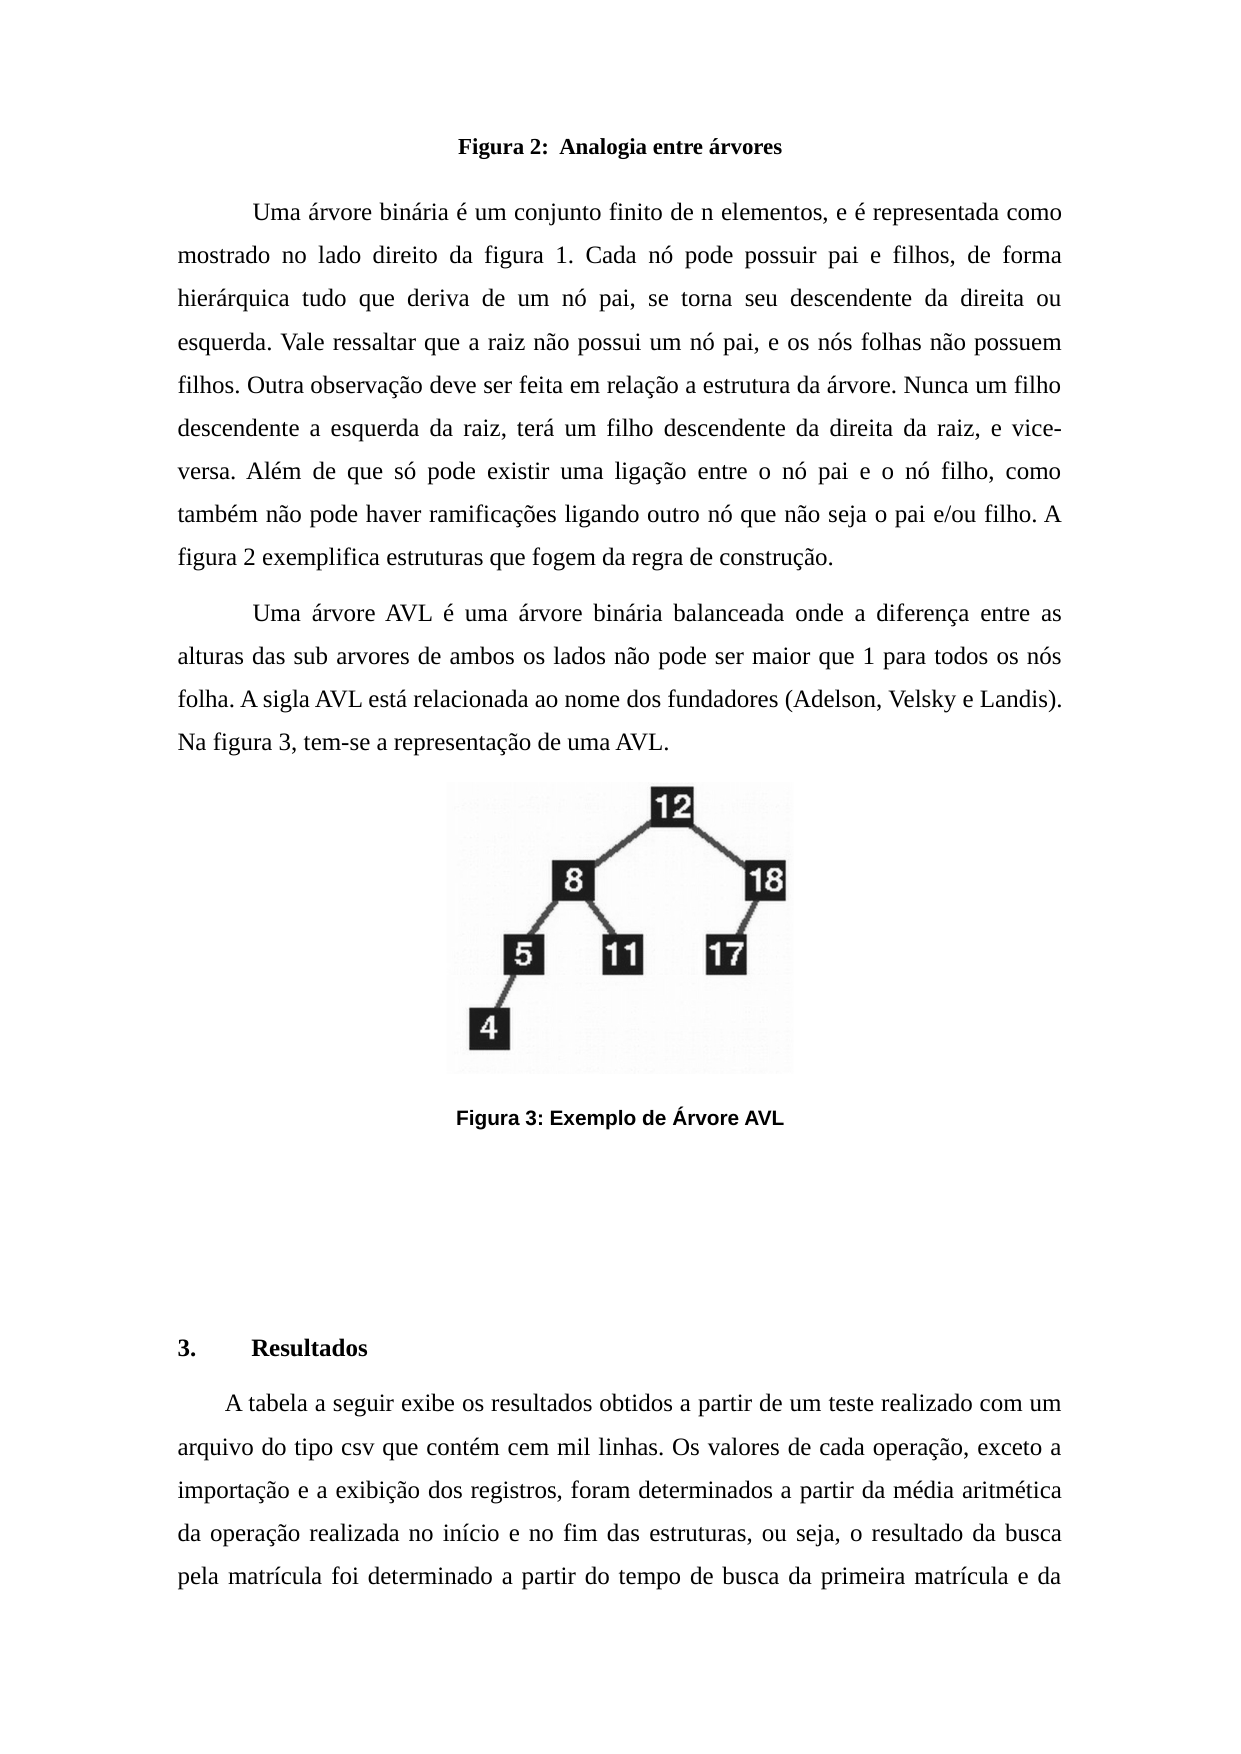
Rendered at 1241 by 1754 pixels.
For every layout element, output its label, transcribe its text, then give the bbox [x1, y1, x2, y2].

list Resultados [177, 1333, 1063, 1362]
text Uma árvore binária é um conjunto finito de n elementos, e é representada como mostrado no lado direito da figura 1. Cada nó pode possuir pai e filhos, de forma hierárquica tudo que deriva de um nó pai, se torna seu descendente da direita ou esquerda. Vale ressaltar que a raiz não possui um nó pai, e os nós folhas não possuem filhos. Outra observação deve ser feita em relação a estrutura da árvore. Nunca um filho descendente a esquerda da raiz, terá um filho descendente da direita da raiz, e vice-versa. Além de que só pode existir uma ligação entre o nó pai e o nó filho, como também não pode haver ramificações ligando outro nó que não seja o pai e/ou filho. A figura 2 exemplifica estruturas que fogem da regra de construção. [177, 197, 1063, 571]
text Uma árvore AVL é uma árvore binária balanceada onde a diferença entre as alturas das sub arvores de ambos os lados não pode ser maior que 1 para todos os nós folha. A sigla AVL está relacionada ao nome dos fundadores (Adelson, Velsky e Landis). Na figura 3, tem-se a representação de uma AVL. [177, 598, 1063, 756]
text Figura 2: Analogia entre árvores [177, 133, 1063, 159]
text Figura 3: Exemplo de Árvore AVL [177, 1106, 1063, 1129]
text A tabela a seguir exibe os resultados obtidos a partir de um teste realizado com um arquivo do tipo csv que contém cem mil linhas. Os valores de cada operação, exceto a importação e a exibição dos registros, foram determinados a partir da média aritmética da operação realizada no início e no fim das estruturas, ou seja, o resultado da busca pela matrícula foi determinado a partir do tempo de busca da primeira matrícula e da [177, 1388, 1063, 1590]
